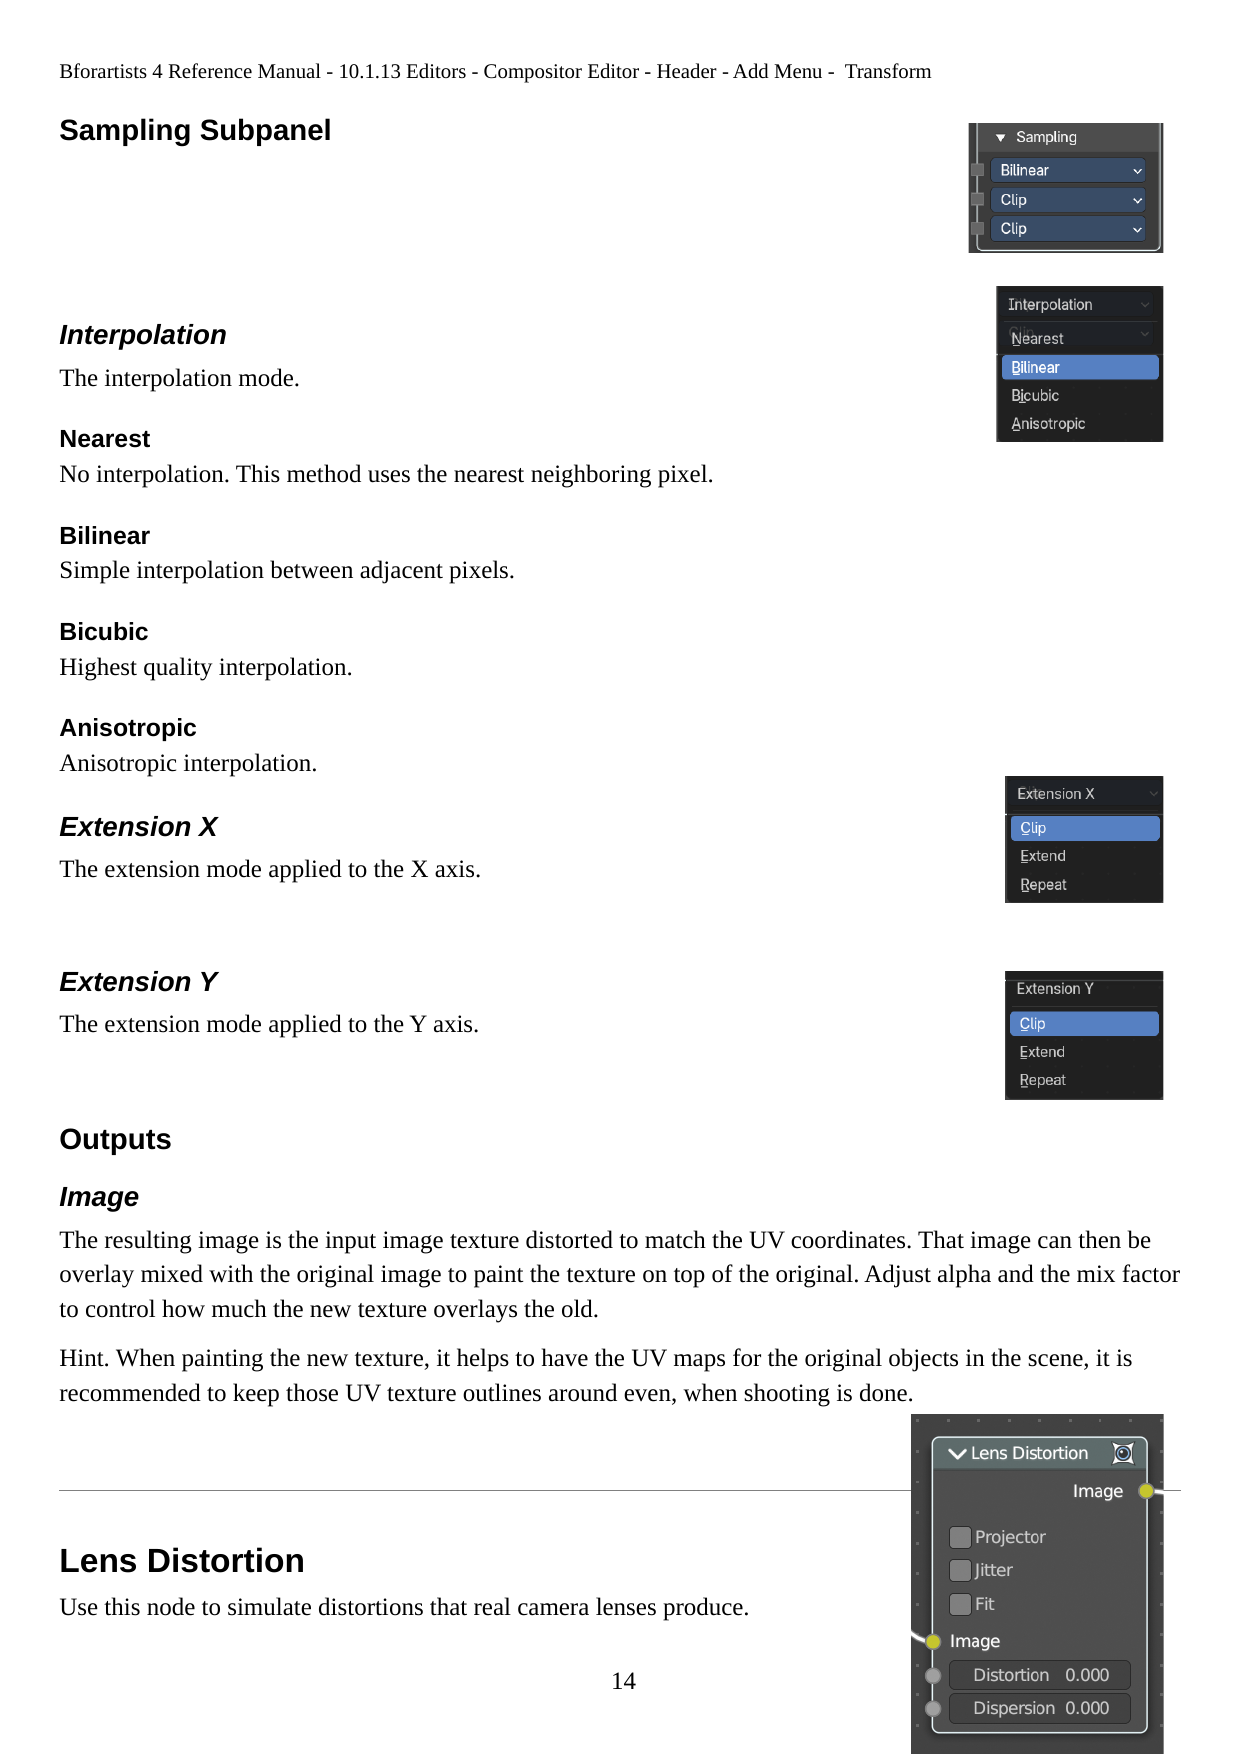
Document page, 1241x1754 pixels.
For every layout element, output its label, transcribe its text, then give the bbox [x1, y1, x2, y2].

text Anisotropic interpolation. [59, 748, 1181, 777]
text The extension mode applied to the Y axis. [59, 1009, 1005, 1038]
subtitle Anisotropic [59, 713, 1181, 742]
picture [1005, 971, 1164, 1100]
subtitle Nearest [59, 424, 1181, 453]
subtitle [1164, 1541, 1181, 1579]
subtitle Sampling Subpanel [59, 113, 1181, 146]
text Highest quality interpolation. [59, 652, 1181, 681]
subtitle Extension Y [59, 965, 1181, 997]
text Simple interpolation between adjacent pixels. [59, 556, 1181, 584]
text Hint. When painting the new texture, it helps to have the UV maps for the original objects in the scene, it is recommended to keep those UV texture outlines around even, when shooting is done. [59, 1343, 1181, 1406]
picture [996, 286, 1164, 442]
subtitle Interpolation [59, 318, 996, 350]
subtitle Lens Distortion [59, 1541, 911, 1579]
subtitle [1164, 318, 1181, 350]
text The interpolation mode. [59, 363, 996, 392]
picture [968, 123, 1164, 253]
text The extension mode applied to the X axis. [59, 854, 1005, 883]
text Use this node to simulate distortions that real camera lenses produce. [59, 1592, 911, 1621]
picture [1005, 776, 1164, 903]
subtitle Image [59, 1181, 1181, 1213]
text [1164, 363, 1181, 392]
subtitle Bilinear [59, 521, 1181, 549]
text The resulting image is the input image texture distorted to match the UV coordinates. That image can then be overlay mixed with the original image to paint the texture on top of the original. Adjust alpha and the mix factor to control how much the new texture overlays the old. [59, 1225, 1181, 1323]
subtitle [1164, 810, 1181, 842]
picture [911, 1414, 1164, 1754]
subtitle Bicubic [59, 617, 1181, 646]
subtitle Extension X [59, 810, 1005, 842]
text No interpolation. This method uses the nearest neighboring pixel. [59, 459, 1181, 488]
subtitle Outputs [59, 1122, 1181, 1156]
